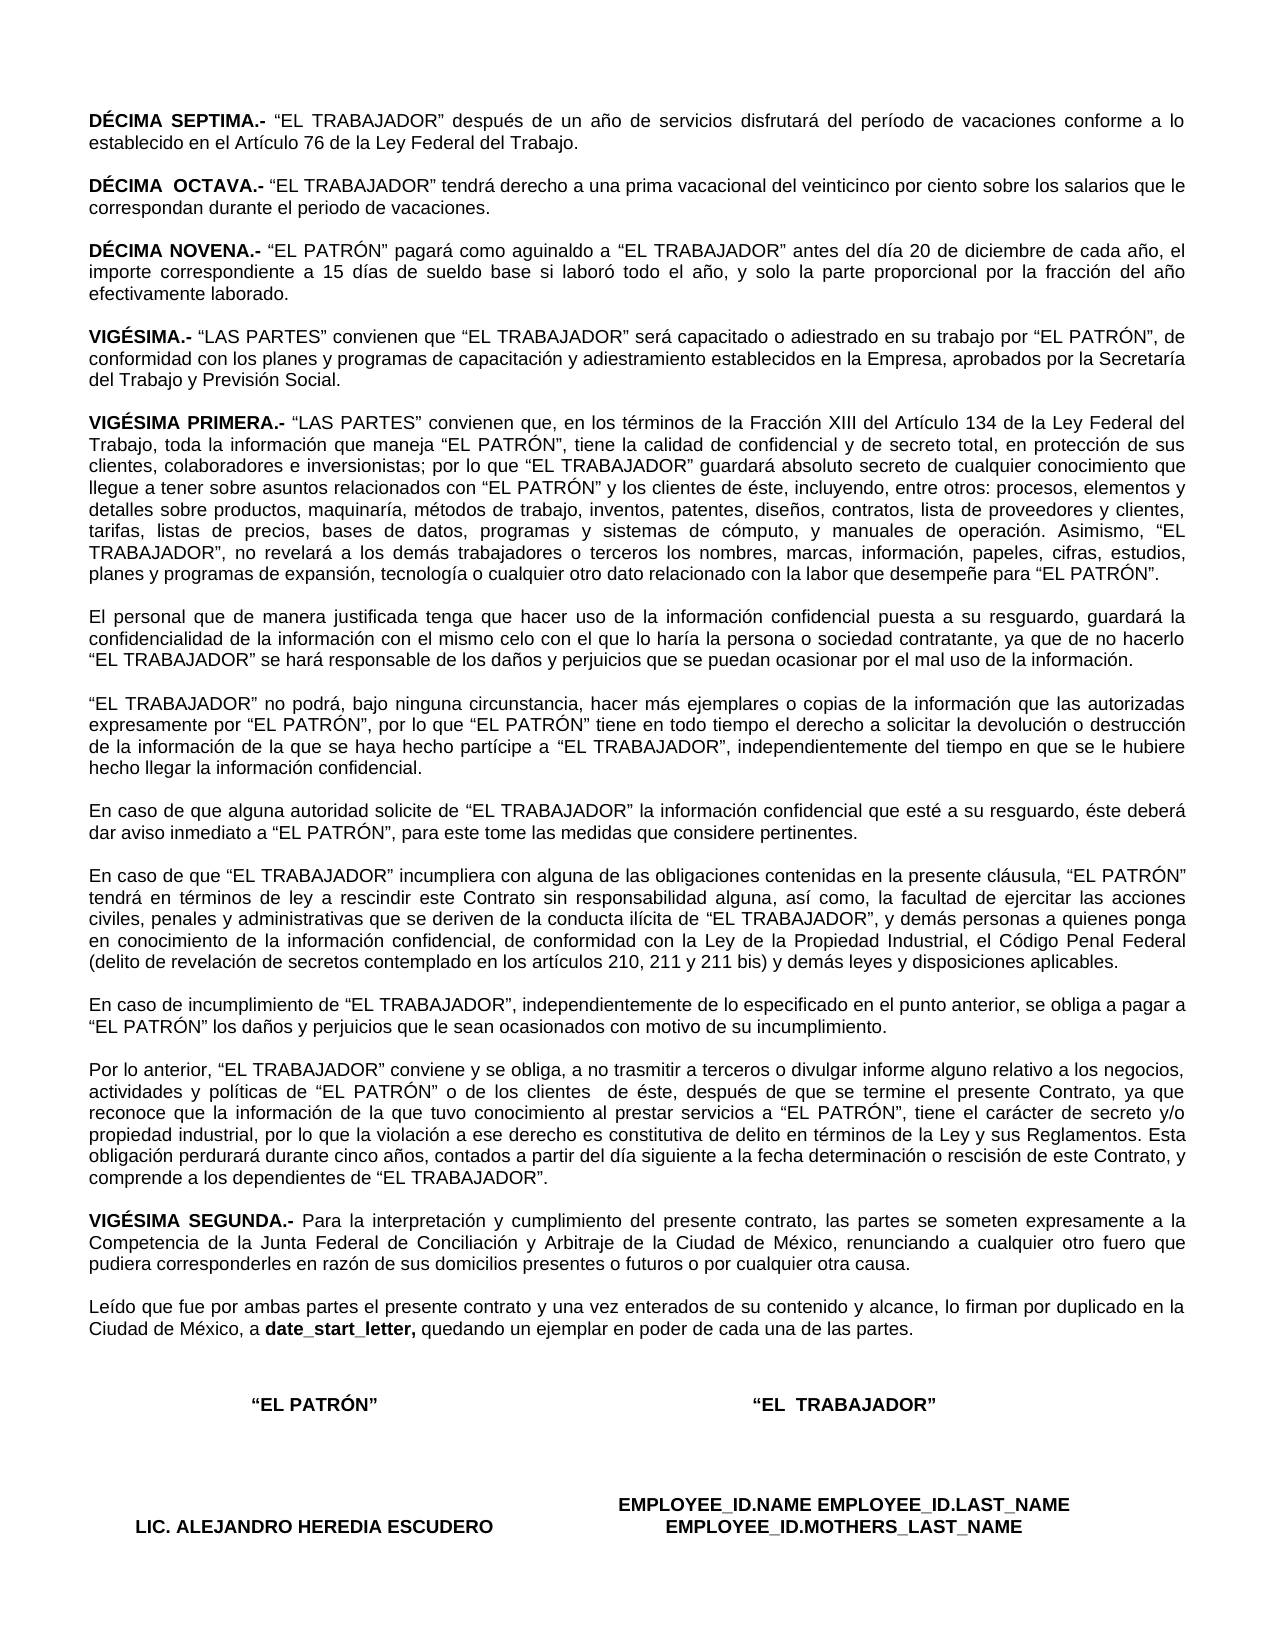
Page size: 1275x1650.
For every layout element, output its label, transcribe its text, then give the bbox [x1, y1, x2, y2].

text VIGÉSIMA.- “LAS PARTES” convienen que “EL TRABAJADOR” será capacitado o adiestrado en su trabajo por “EL PATRÓN”, de conformidad con los planes y programas de capacitación y adiestramiento establecidos en la Empresa, aprobados por la Secretaría del Trabajo y Previsión Social. [89, 326, 1186, 391]
text El personal que de manera justificada tenga que hacer uso de la información confidencial puesta a su resguardo, guardará la confidencialidad de la información con el mismo celo con el que lo haría la persona o sociedad contratante, ya que de no hacerlo “EL TRABAJADOR” se hará responsable de los daños y perjuicios que se puedan ocasionar por el mal uso de la información. [89, 606, 1186, 671]
text En caso de incumplimiento de “EL TRABAJADOR”, independientemente de lo especificado en el punto anterior, se obliga a pagar a “EL PATRÓN” los daños y perjuicios que le sean ocasionados con motivo de su incumplimiento. [89, 994, 1186, 1037]
text En caso de que alguna autoridad solicite de “EL TRABAJADOR” la información confidencial que esté a su resguardo, éste deberá dar aviso inmediato a “EL PATRÓN”, para este tome las medidas que considere pertinentes. [89, 800, 1186, 843]
text Leído que fue por ambas partes el presente contrato y una vez enterados de su contenido y alcance, lo firman por duplicado en la Ciudad de México, a date_start_letter, quedando un ejemplar en poder de cada una de las partes. [89, 1296, 1186, 1339]
table_cell LIC. ALEJANDRO HEREDIA ESCUDERO [78, 1449, 551, 1537]
text DÉCIMA OCTAVA.- “EL TRABAJADOR” tendrá derecho a una prima vacacional del veinticinco por ciento sobre los salarios que le correspondan durante el periodo de vacaciones. [89, 175, 1186, 218]
table_cell employee_id.name employee_id.last_name employee_id.mothers_last_name [551, 1449, 1137, 1537]
text En caso de que “EL TRABAJADOR” incumpliera con alguna de las obligaciones contenidas en la presente cláusula, “EL PATRÓN” tendrá en términos de ley a rescindir este Contrato sin responsabilidad alguna, así como, la facultad de ejercitar las acciones civiles, penales y administrativas que se deriven de la conducta ilícita de “EL TRABAJADOR”, y demás personas a quienes ponga en conocimiento de la información confidencial, de conformidad con la Ley de la Propiedad Industrial, el Código Penal Federal (delito de revelación de secretos contemplado en los artículos 210, 211 y 211 bis) y demás leyes y disposiciones aplicables. [89, 865, 1186, 973]
text DÉCIMA SEPTIMA.- “EL TRABAJADOR” después de un año de servicios disfrutará del período de vacaciones conforme a lo establecido en el Artículo 76 de la Ley Federal del Trabajo. [89, 110, 1186, 153]
text DÉCIMA NOVENA.- “EL PATRÓN” pagará como aguinaldo a “EL TRABAJADOR” antes del día 20 de diciembre de cada año, el importe correspondiente a 15 días de sueldo base si laboró todo el año, y solo la parte proporcional por la fracción del año efectivamente laborado. [89, 239, 1186, 304]
table_header “EL TRABAJADOR” [551, 1361, 1137, 1449]
text VIGÉSIMA SEGUNDA.- Para la interpretación y cumplimiento del presente contrato, las partes se someten expresamente a la Competencia de la Junta Federal de Conciliación y Arbitraje de la Ciudad de México, renunciando a cualquier otro fuero que pudiera corresponderles en razón de sus domicilios presentes o futuros o por cualquier otra causa. [89, 1210, 1186, 1274]
text VIGÉSIMA PRIMERA.- “LAS PARTES” convienen que, en los términos de la Fracción XIII del Artículo 134 de la Ley Federal del Trabajo, toda la información que maneja “EL PATRÓN”, tiene la calidad de confidencial y de secreto total, en protección de sus clientes, colaboradores e inversionistas; por lo que “EL TRABAJADOR” guardará absoluto secreto de cualquier conocimiento que llegue a tener sobre asuntos relacionados con “EL PATRÓN” y los clientes de éste, incluyendo, entre otros: procesos, elementos y detalles sobre productos, maquinaría, métodos de trabajo, inventos, patentes, diseños, contratos, lista de proveedores y clientes, tarifas, listas de precios, bases de datos, programas y sistemas de cómputo, y manuales de operación. Asimismo, “EL TRABAJADOR”, no revelará a los demás trabajadores o terceros los nombres, marcas, información, papeles, cifras, estudios, planes y programas de expansión, tecnología o cualquier otro dato relacionado con la labor que desempeñe para “EL PATRÓN”. [89, 412, 1186, 584]
text “EL TRABAJADOR” no podrá, bajo ninguna circunstancia, hacer más ejemplares o copias de la información que las autorizadas expresamente por “EL PATRÓN”, por lo que “EL PATRÓN” tiene en todo tiempo el derecho a solicitar la devolución o destrucción de la información de la que se haya hecho partícipe a “EL TRABAJADOR”, independientemente del tiempo en que se le hubiere hecho llegar la información confidencial. [89, 692, 1186, 779]
table_header “EL PATRÓN” [78, 1361, 551, 1449]
text Por lo anterior, “EL TRABAJADOR” conviene y se obliga, a no trasmitir a terceros o divulgar informe alguno relativo a los negocios, actividades y políticas de “EL PATRÓN” o de los clientes de éste, después de que se termine el presente Contrato, ya que reconoce que la información de la que tuvo conocimiento al prestar servicios a “EL PATRÓN”, tiene el carácter de secreto y/o propiedad industrial, por lo que la violación a ese derecho es constitutiva de delito en términos de la Ley y sus Reglamentos. Esta obligación perdurará durante cinco años, contados a partir del día siguiente a la fecha determinación o rescisión de este Contrato, y comprende a los dependientes de “EL TRABAJADOR”. [89, 1059, 1186, 1188]
